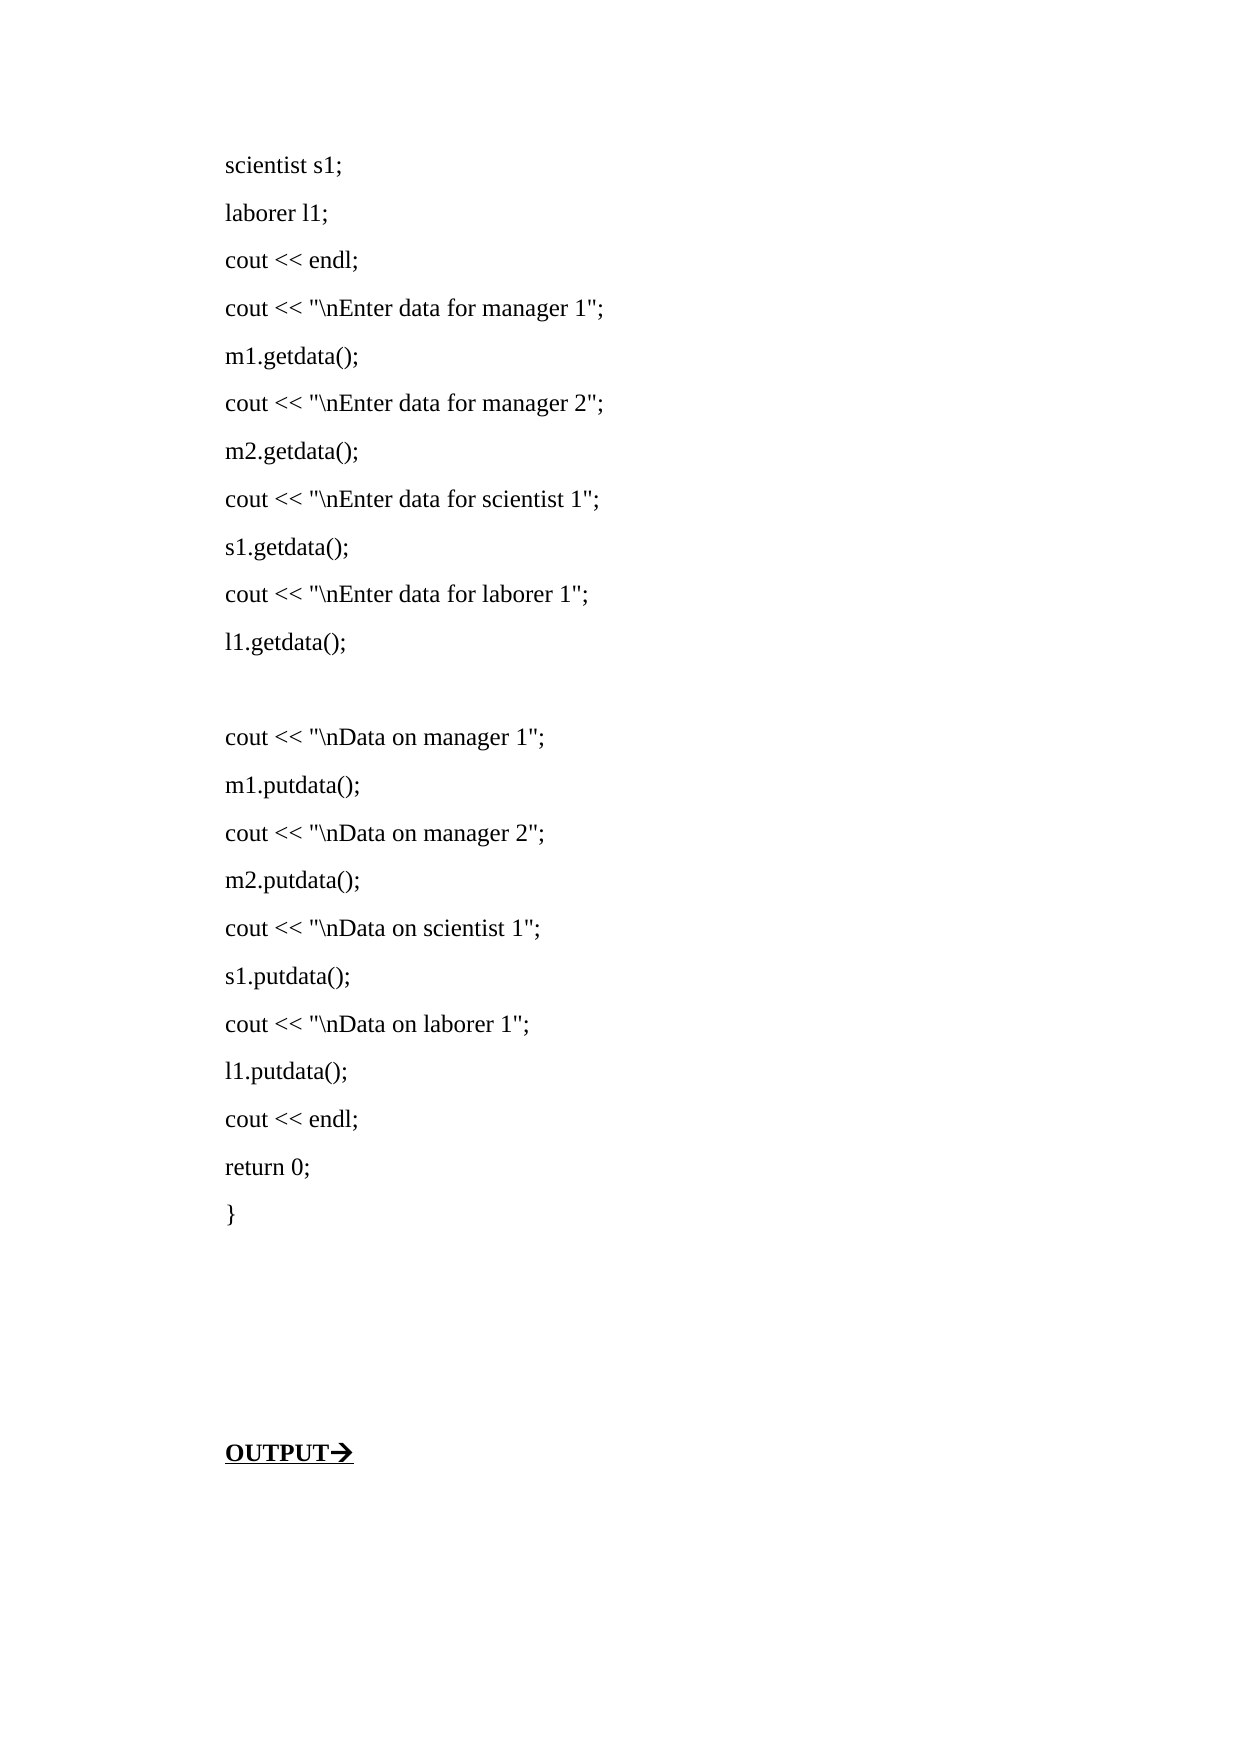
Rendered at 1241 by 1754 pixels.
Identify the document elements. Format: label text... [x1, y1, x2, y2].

text m1.putdata(); [150, 770, 1090, 799]
text cout << "\nEnter data for scientist 1"; [150, 484, 1090, 513]
text cout << endl; [150, 245, 1090, 274]
text m1.getdata(); [150, 341, 1090, 369]
text return 0; [150, 1152, 1090, 1181]
text cout << "\nEnter data for manager 1"; [150, 293, 1090, 322]
text m2.getdata(); [150, 436, 1090, 465]
text cout << "\nEnter data for manager 2"; [150, 388, 1090, 417]
text s1.getdata(); [150, 532, 1090, 560]
text cout << "\nData on manager 2"; [150, 818, 1090, 847]
text cout << endl; [150, 1104, 1090, 1133]
text s1.putdata(); [150, 961, 1090, 990]
text OUTPUT [150, 1438, 1090, 1467]
text m2.putdata(); [150, 866, 1090, 894]
text } [150, 1199, 1090, 1228]
text cout << "\nData on manager 1"; [150, 722, 1090, 751]
text cout << "\nData on laborer 1"; [150, 1009, 1090, 1037]
text l1.getdata(); [150, 627, 1090, 656]
text cout << "\nEnter data for laborer 1"; [150, 579, 1090, 608]
text l1.putdata(); [150, 1056, 1090, 1085]
text laborer l1; [150, 198, 1090, 226]
text scientist s1; [150, 150, 1090, 179]
text cout << "\nData on scientist 1"; [150, 913, 1090, 942]
